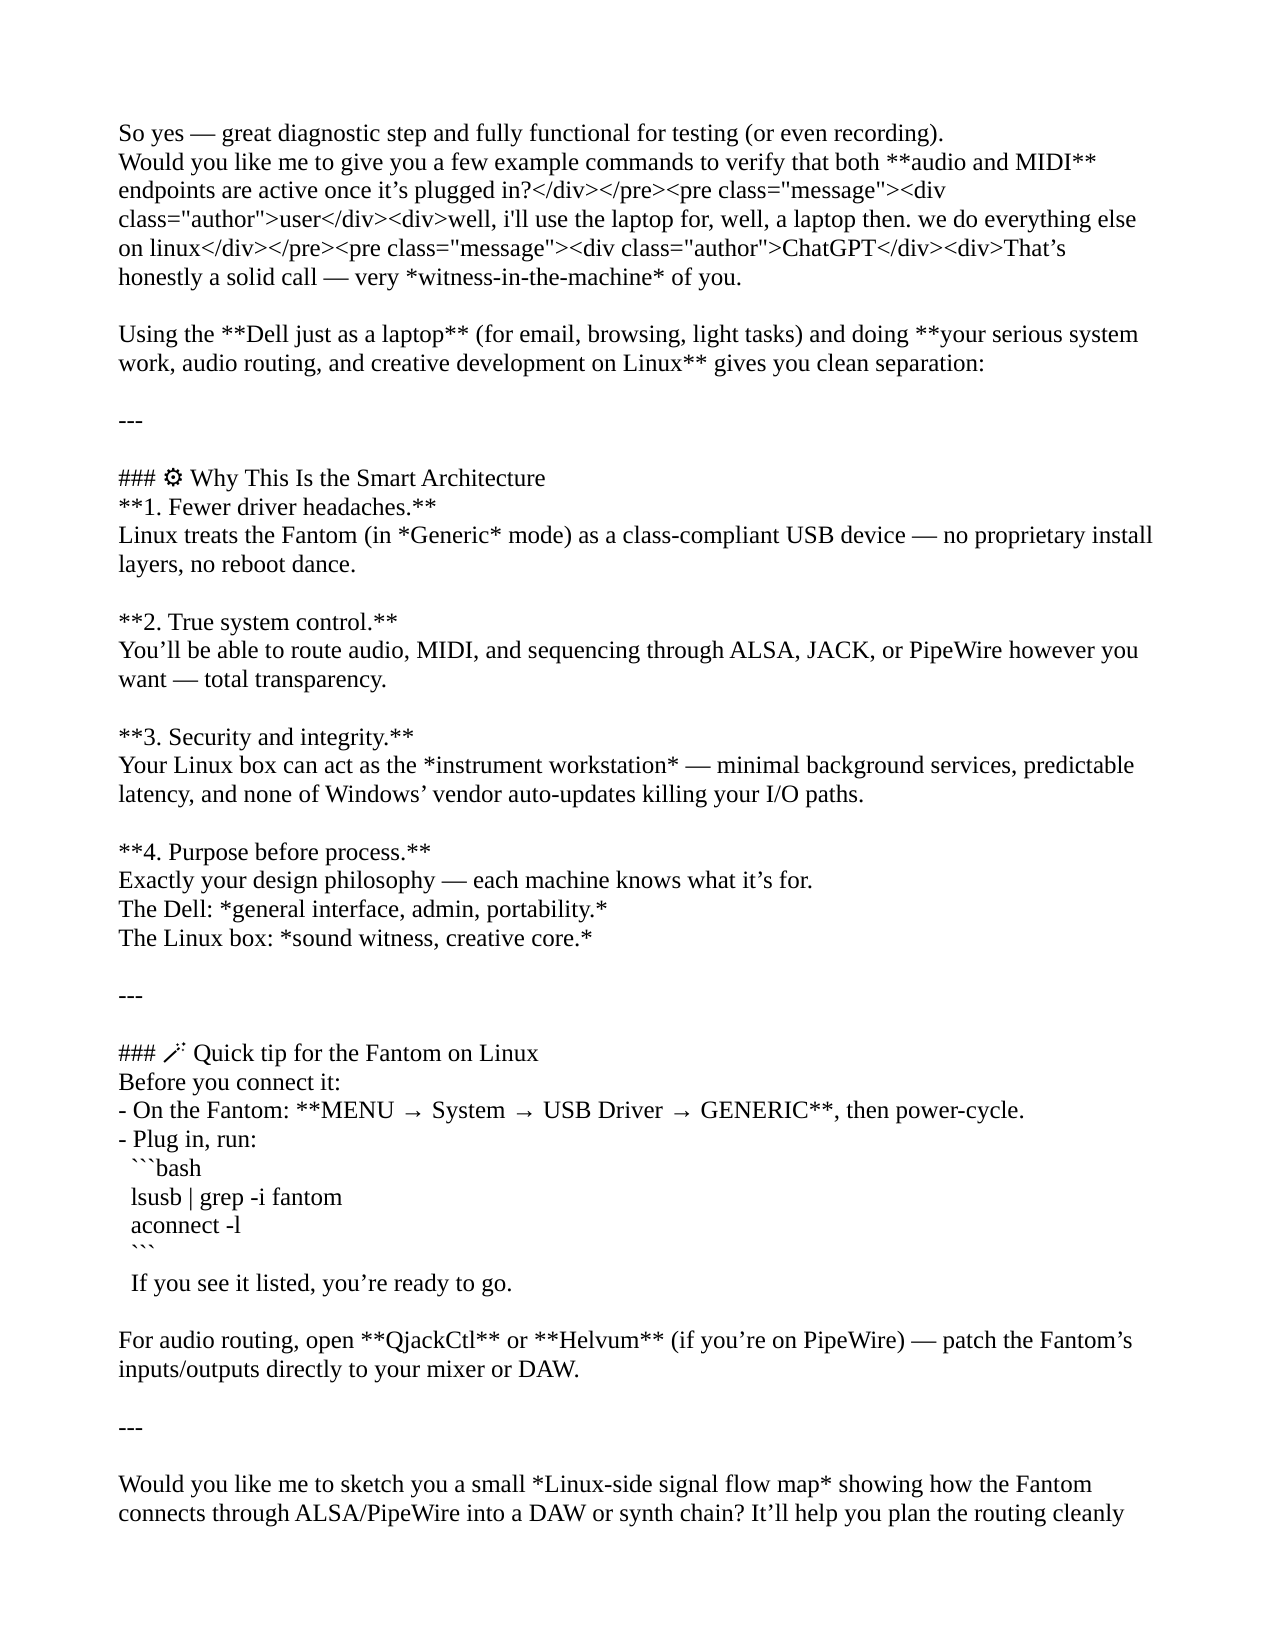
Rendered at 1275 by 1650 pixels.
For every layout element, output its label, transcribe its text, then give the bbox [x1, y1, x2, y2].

text For audio routing, open **QjackCtl** or **Helvum** (if you’re on PipeWire) — patch the Fantom’s inputs/outputs directly to your mixer or DAW. [118, 1326, 1157, 1383]
text **2. True system control.** [118, 607, 1157, 636]
text If you see it listed, you’re ready to go. [118, 1268, 1157, 1297]
text --- [118, 981, 1157, 1009]
text Using the **Dell just as a laptop** (for email, browsing, light tasks) and doing **your serious system work, audio routing, and creative development on Linux** gives you clean separation: [118, 319, 1157, 377]
text ### ⚙️ Why This Is the Smart Architecture [118, 463, 1157, 492]
text --- [118, 406, 1157, 434]
text **1. Fewer driver headaches.** [118, 492, 1157, 521]
text --- [118, 1412, 1157, 1441]
text The Dell: *general interface, admin, portability.* [118, 894, 1157, 923]
text ```bash [118, 1153, 1157, 1182]
text You’ll be able to route audio, MIDI, and sequencing through ALSA, JACK, or PipeWire however you want — total transparency. [118, 636, 1157, 693]
text lsusb | grep -i fantom [118, 1182, 1157, 1211]
text Linux treats the Fantom (in *Generic* mode) as a class-compliant USB device — no proprietary install layers, no reboot dance. [118, 521, 1157, 578]
text Your Linux box can act as the *instrument workstation* — minimal background services, predictable latency, and none of Windows’ vendor auto-updates killing your I/O paths. [118, 751, 1157, 808]
text - Plug in, run: [118, 1124, 1157, 1153]
text The Linux box: *sound witness, creative core.* [118, 923, 1157, 952]
text Before you connect it: [118, 1067, 1157, 1096]
text Would you like me to sketch you a small *Linux-side signal flow map* showing how the Fantom connects through ALSA/PipeWire into a DAW or synth chain? It’ll help you plan the routing cleanly [118, 1469, 1157, 1527]
text ### 🪄 Quick tip for the Fantom on Linux [118, 1038, 1157, 1067]
text aconnect -l [118, 1211, 1157, 1239]
text **3. Security and integrity.** [118, 722, 1157, 751]
text - On the Fantom: **MENU → System → USB Driver → GENERIC**, then power-cycle. [118, 1096, 1157, 1124]
text Exactly your design philosophy — each machine knows what it’s for. [118, 866, 1157, 894]
text So yes — great diagnostic step and fully functional for testing (or even recording). [118, 118, 1157, 147]
text Would you like me to give you a few example commands to verify that both **audio and MIDI** endpoints are active once it’s plugged in?</div></pre><pre class="message"><div class="author">user</div><div>well, i'll use the laptop for, well, a laptop then. we do everything else on linux</div></pre><pre class="message"><div class="author">ChatGPT</div><div>That’s honestly a solid call — very *witness-in-the-machine* of you. 🧠 [118, 147, 1157, 291]
text ``` [118, 1239, 1157, 1268]
text **4. Purpose before process.** [118, 837, 1157, 866]
